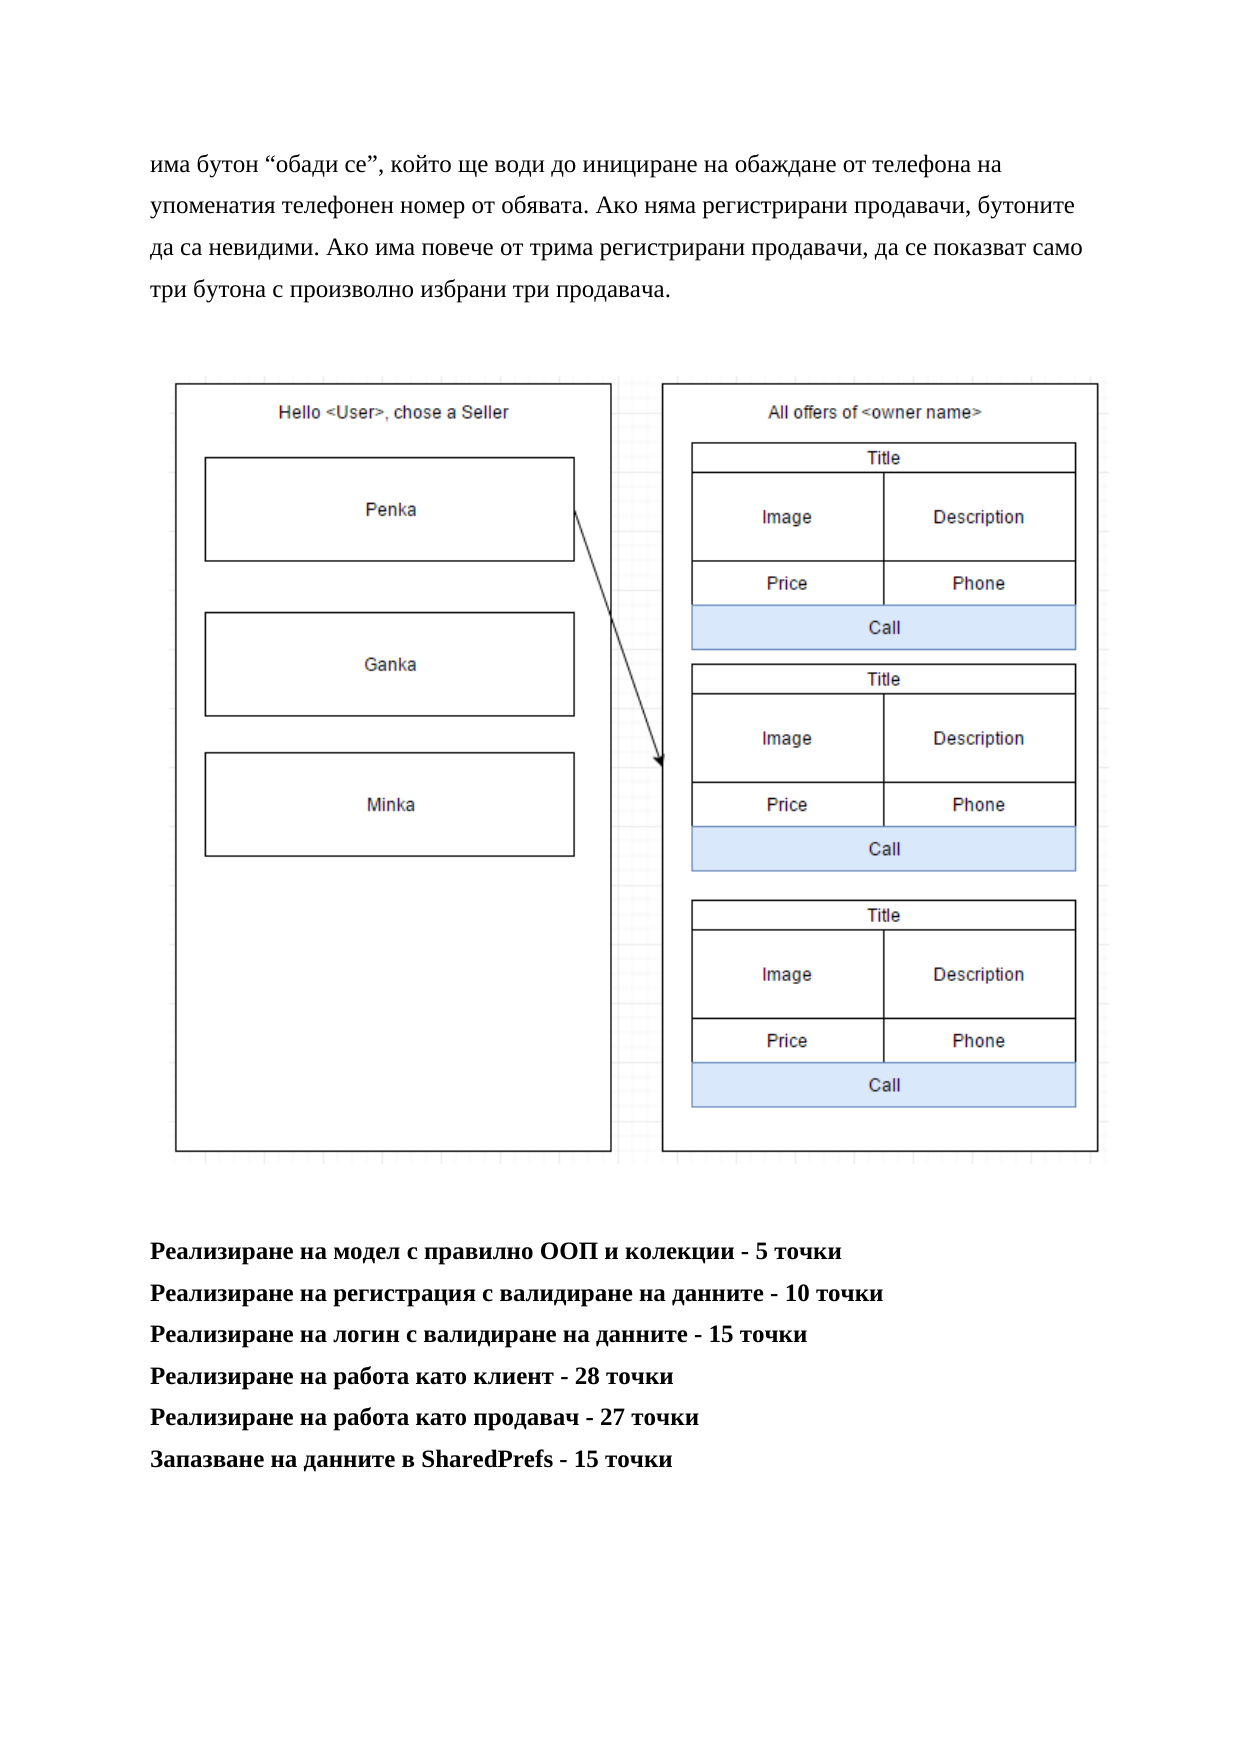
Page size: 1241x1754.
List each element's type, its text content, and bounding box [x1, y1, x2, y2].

text Запазване на данните в SharedPrefs - 15 точки [150, 1445, 1091, 1473]
text има бутон “обади се”, който ще води до инициране на обаждане от телефона на упоменатия телефонен номер от обявата. Ако няма регистрирани продавачи, бутоните да са невидими. Ако има повече от трима регистрирани продавачи, да се показват само три бутона с произволно избрани три продавача. [150, 150, 1091, 302]
text Реализиране на работа като клиент - 28 точки [150, 1362, 1091, 1389]
picture [168, 376, 1109, 1164]
text Реализиране на регистрация с валидиране на данните - 10 точки [150, 1279, 1091, 1306]
text Реализиране на работа като продавач - 27 точки [150, 1403, 1091, 1431]
text Реализиране на модел с правилно ООП и колекции - 5 точки [150, 1237, 1091, 1265]
text Реализиране на логин с валидиране на данните - 15 точки [150, 1320, 1091, 1348]
